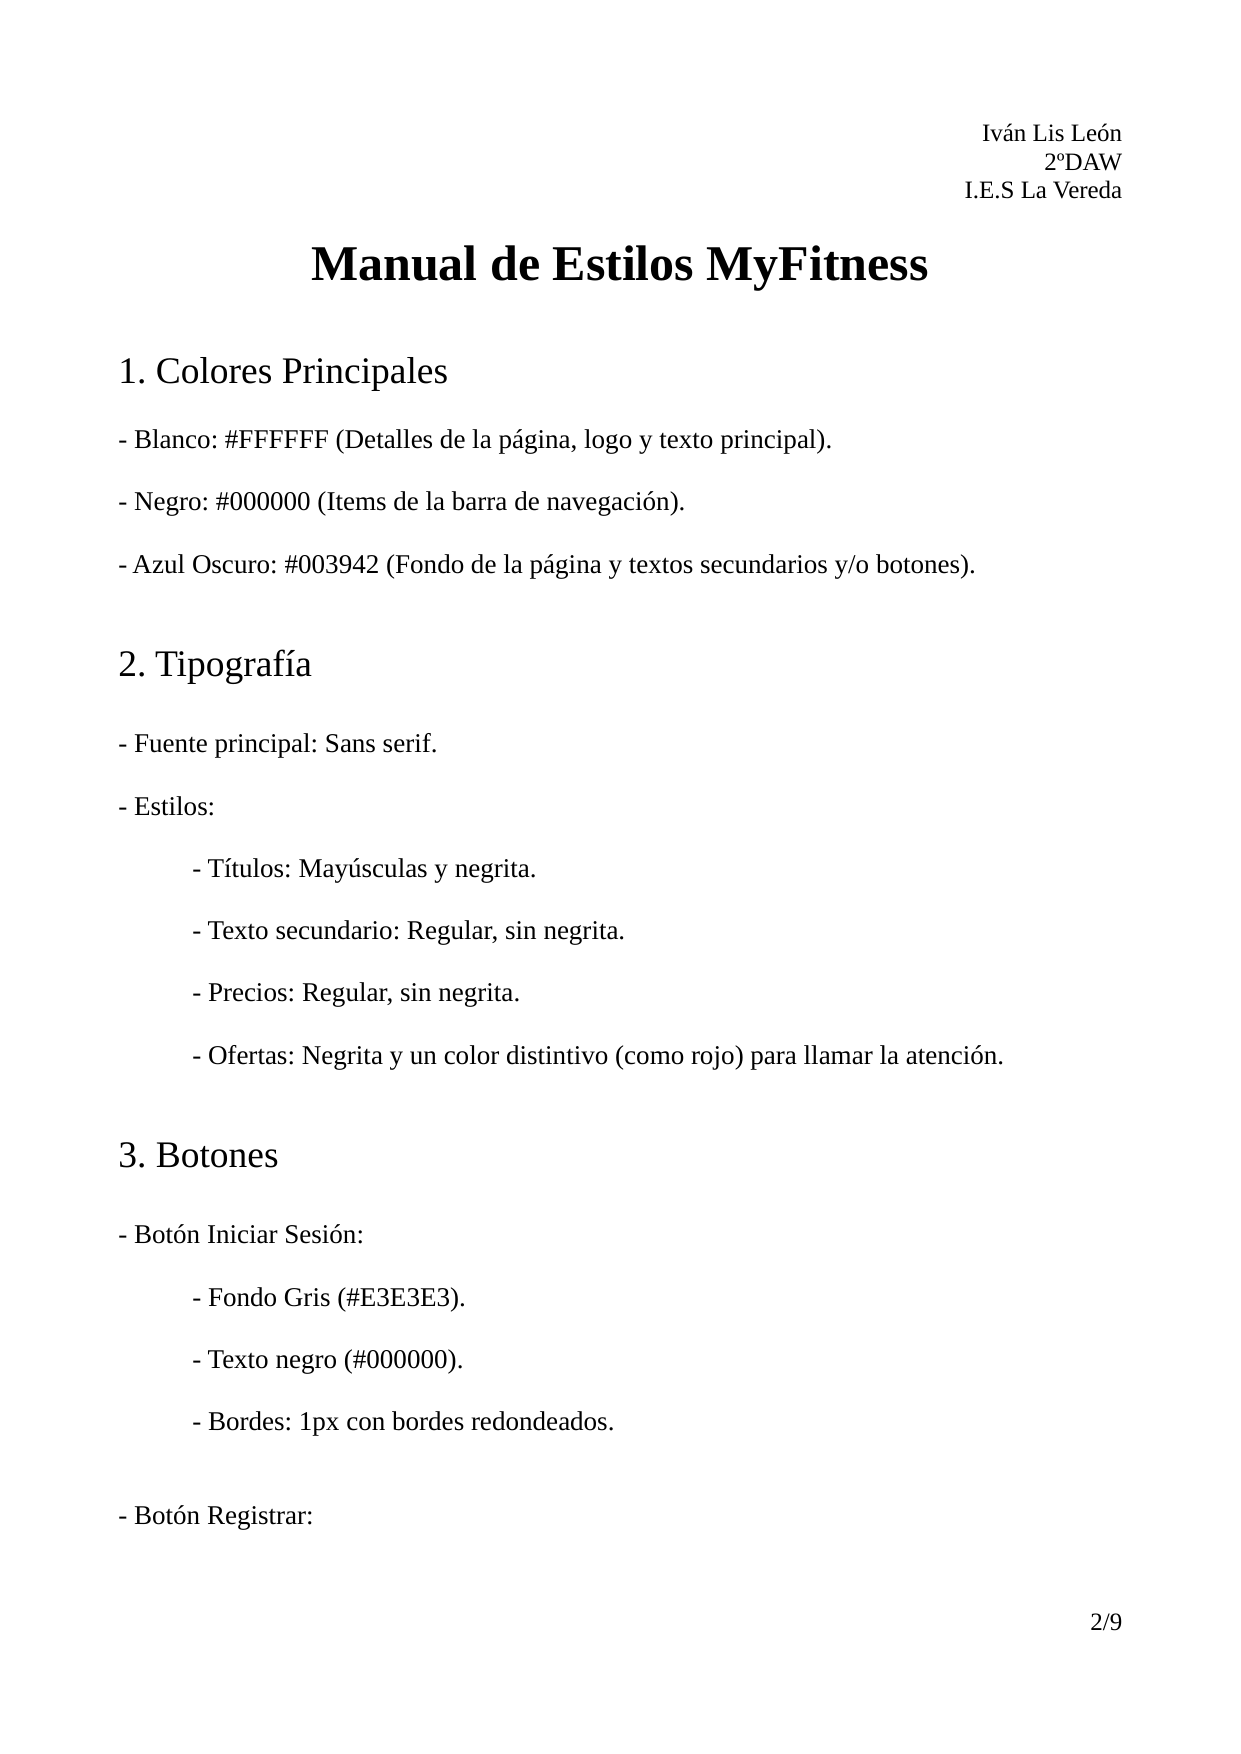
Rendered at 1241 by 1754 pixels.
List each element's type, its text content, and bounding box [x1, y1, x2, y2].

text 2. Tipografía [118, 641, 1122, 684]
text - Fondo Gris (#E3E3E3). [118, 1281, 1122, 1312]
text 3. Botones [118, 1132, 1122, 1175]
text - Ofertas: Negrita y un color distintivo (como rojo) para llamar la atención. [118, 1039, 1122, 1070]
text - Estilos: [118, 790, 1122, 821]
text - Bordes: 1px con bordes redondeados. [118, 1405, 1122, 1437]
text - Botón Registrar: [118, 1499, 1122, 1530]
text - Texto secundario: Regular, sin negrita. [118, 914, 1122, 945]
text - Texto negro (#000000). [118, 1343, 1122, 1374]
text - Negro: #000000 (Items de la barra de navegación). [118, 485, 1122, 517]
text - Títulos: Mayúsculas y negrita. [118, 852, 1122, 883]
text - Precios: Regular, sin negrita. [118, 977, 1122, 1008]
text - Azul Oscuro: #003942 (Fondo de la página y textos secundarios y/o botones). [118, 548, 1122, 579]
text Manual de Estilos MyFitness [118, 234, 1122, 291]
text 1. Colores Principales [118, 349, 1122, 392]
text - Blanco: #FFFFFF (Detalles de la página, logo y texto principal). [118, 423, 1122, 454]
text - Fuente principal: Sans serif. [118, 727, 1122, 758]
text - Botón Iniciar Sesión: [118, 1218, 1122, 1250]
